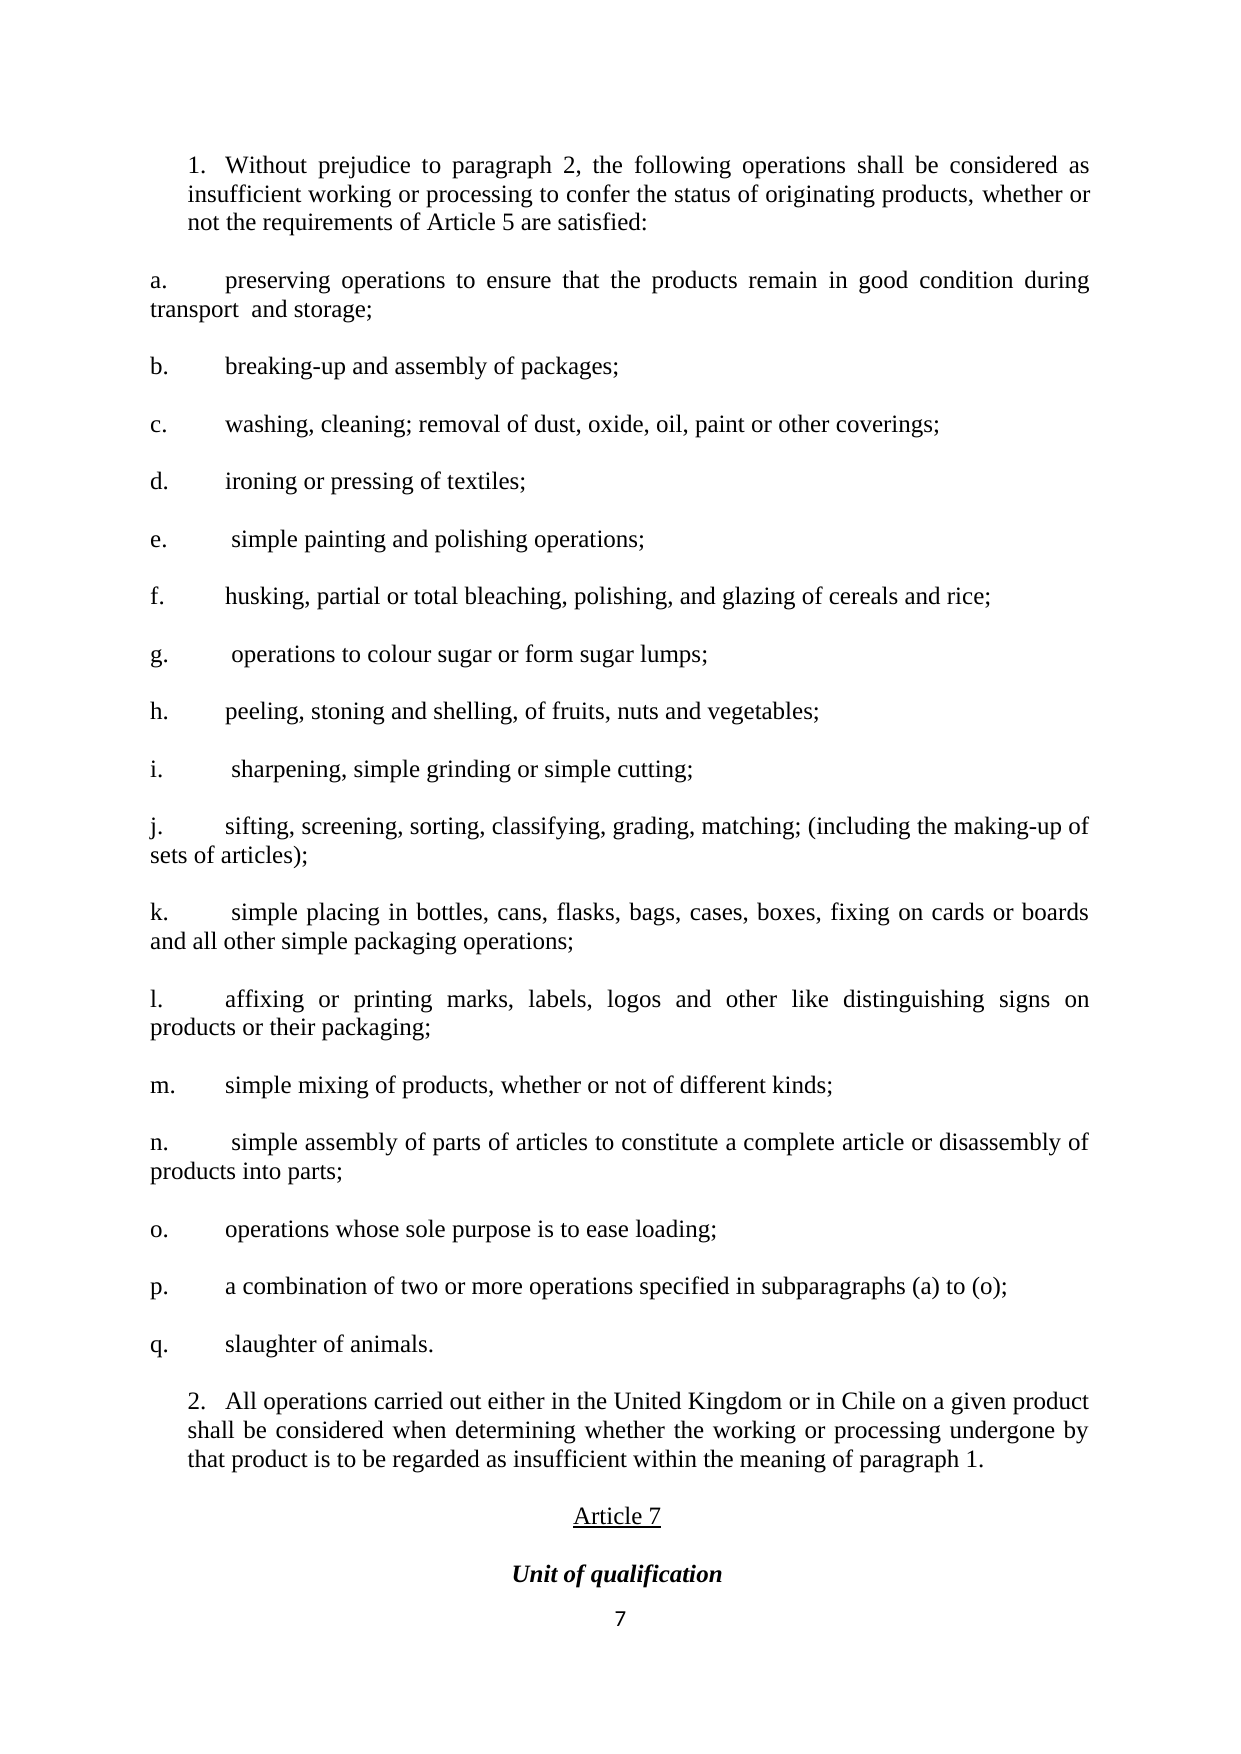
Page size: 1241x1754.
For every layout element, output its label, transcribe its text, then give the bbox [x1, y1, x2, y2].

list husking, partial or total bleaching, polishing, and glazing of cereals and rice; [150, 581, 1090, 610]
list All operations carried out either in the United Kingdom or in Chile on a given product shall be considered when determining whether the working or processing undergone by that product is to be regarded as insufficient within the meaning of paragraph 1. [187, 1386, 1090, 1472]
list washing, cleaning; removal of dust, oxide, oil, paint or other coverings; [150, 409, 1090, 437]
text Article 7 [150, 1501, 1090, 1530]
list sifting, screening, sorting, classifying, grading, matching; (including the making-up of sets of articles); [150, 811, 1090, 869]
list affixing or printing marks, labels, logos and other like distinguishing signs on products or their packaging; [150, 984, 1090, 1041]
list peeling, stoning and shelling, of fruits, nuts and vegetables; [150, 696, 1090, 725]
list a combination of two or more operations specified in subparagraphs (a) to (o); [150, 1271, 1090, 1300]
list simple mixing of products, whether or not of different kinds; [150, 1070, 1090, 1099]
text Unit of qualification [150, 1559, 1090, 1587]
list sharpening, simple grinding or simple cutting; [150, 754, 1090, 782]
list simple assembly of parts of articles to constitute a complete article or disassembly of products into parts; [150, 1127, 1090, 1185]
list slaughter of animals. [150, 1329, 1090, 1357]
list simple painting and polishing operations; [150, 524, 1090, 552]
list operations to colour sugar or form sugar lumps; [150, 639, 1090, 667]
list preserving operations to ensure that the products remain in good condition during transport and storage; [150, 265, 1090, 322]
list breaking-up and assembly of packages; [150, 351, 1090, 380]
list operations whose sole purpose is to ease loading; [150, 1214, 1090, 1242]
list Without prejudice to paragraph 2, the following operations shall be considered as insufficient working or processing to confer the status of originating products, whether or not the requirements of Article 5 are satisfied: [187, 150, 1090, 236]
list simple placing in bottles, cans, flasks, bags, cases, boxes, fixing on cards or boards and all other simple packaging operations; [150, 897, 1090, 955]
list ironing or pressing of textiles; [150, 466, 1090, 495]
